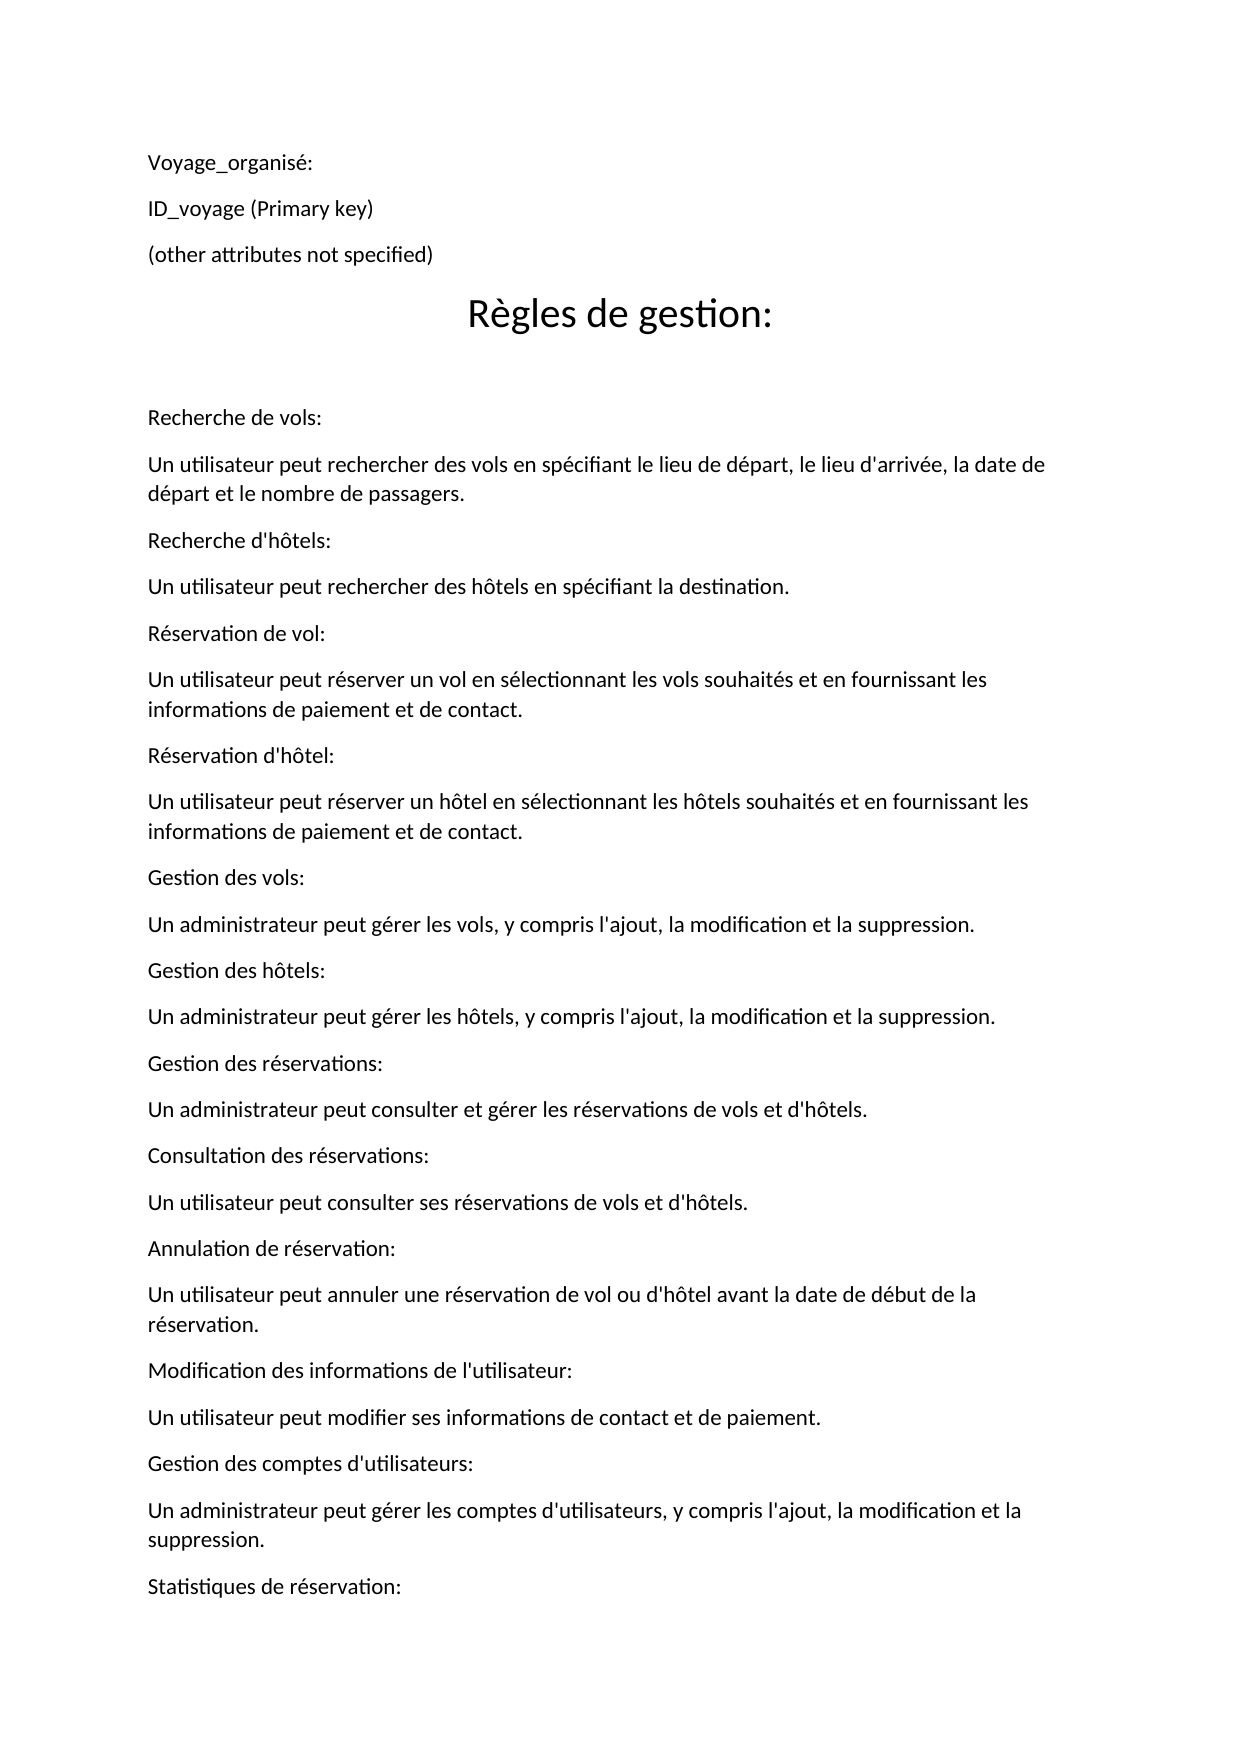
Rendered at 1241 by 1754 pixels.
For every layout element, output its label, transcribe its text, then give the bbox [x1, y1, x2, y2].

text Un administrateur peut consulter et gérer les réservations de vols et d'hôtels. [148, 1095, 1093, 1123]
text Règles de gestion: [148, 287, 1093, 337]
text Un administrateur peut gérer les hôtels, y compris l'ajout, la modification et la suppression. [148, 1002, 1093, 1031]
text Un utilisateur peut rechercher des vols en spécifiant le lieu de départ, le lieu d'arrivée, la date de départ et le nombre de passagers. [148, 450, 1093, 508]
text ID_voyage (Primary key) [148, 194, 1093, 222]
text Un utilisateur peut réserver un hôtel en sélectionnant les hôtels souhaités et en fournissant les informations de paiement et de contact. [148, 787, 1093, 845]
text Réservation d'hôtel: [148, 741, 1093, 769]
text Recherche de vols: [148, 403, 1093, 432]
text Un administrateur peut gérer les comptes d'utilisateurs, y compris l'ajout, la modification et la suppression. [148, 1496, 1093, 1553]
text Un administrateur peut gérer les vols, y compris l'ajout, la modification et la suppression. [148, 910, 1093, 938]
text Statistiques de réservation: [148, 1572, 1093, 1600]
text Recherche d'hôtels: [148, 526, 1093, 554]
text Un utilisateur peut annuler une réservation de vol ou d'hôtel avant la date de début de la réservation. [148, 1281, 1093, 1338]
text Réservation de vol: [148, 619, 1093, 647]
text Un utilisateur peut modifier ses informations de contact et de paiement. [148, 1403, 1093, 1431]
text Annulation de réservation: [148, 1234, 1093, 1262]
text Gestion des vols: [148, 863, 1093, 891]
text Voyage_organisé: [148, 148, 1093, 176]
text Un utilisateur peut réserver un vol en sélectionnant les vols souhaités et en fournissant les informations de paiement et de contact. [148, 665, 1093, 723]
text Consultation des réservations: [148, 1142, 1093, 1169]
text Gestion des comptes d'utilisateurs: [148, 1449, 1093, 1477]
text Gestion des réservations: [148, 1049, 1093, 1077]
text Un utilisateur peut rechercher des hôtels en spécifiant la destination. [148, 572, 1093, 600]
text (other attributes not specified) [148, 240, 1093, 268]
text Modification des informations de l'utilisateur: [148, 1357, 1093, 1385]
text Un utilisateur peut consulter ses réservations de vols et d'hôtels. [148, 1188, 1093, 1216]
text Gestion des hôtels: [148, 956, 1093, 984]
